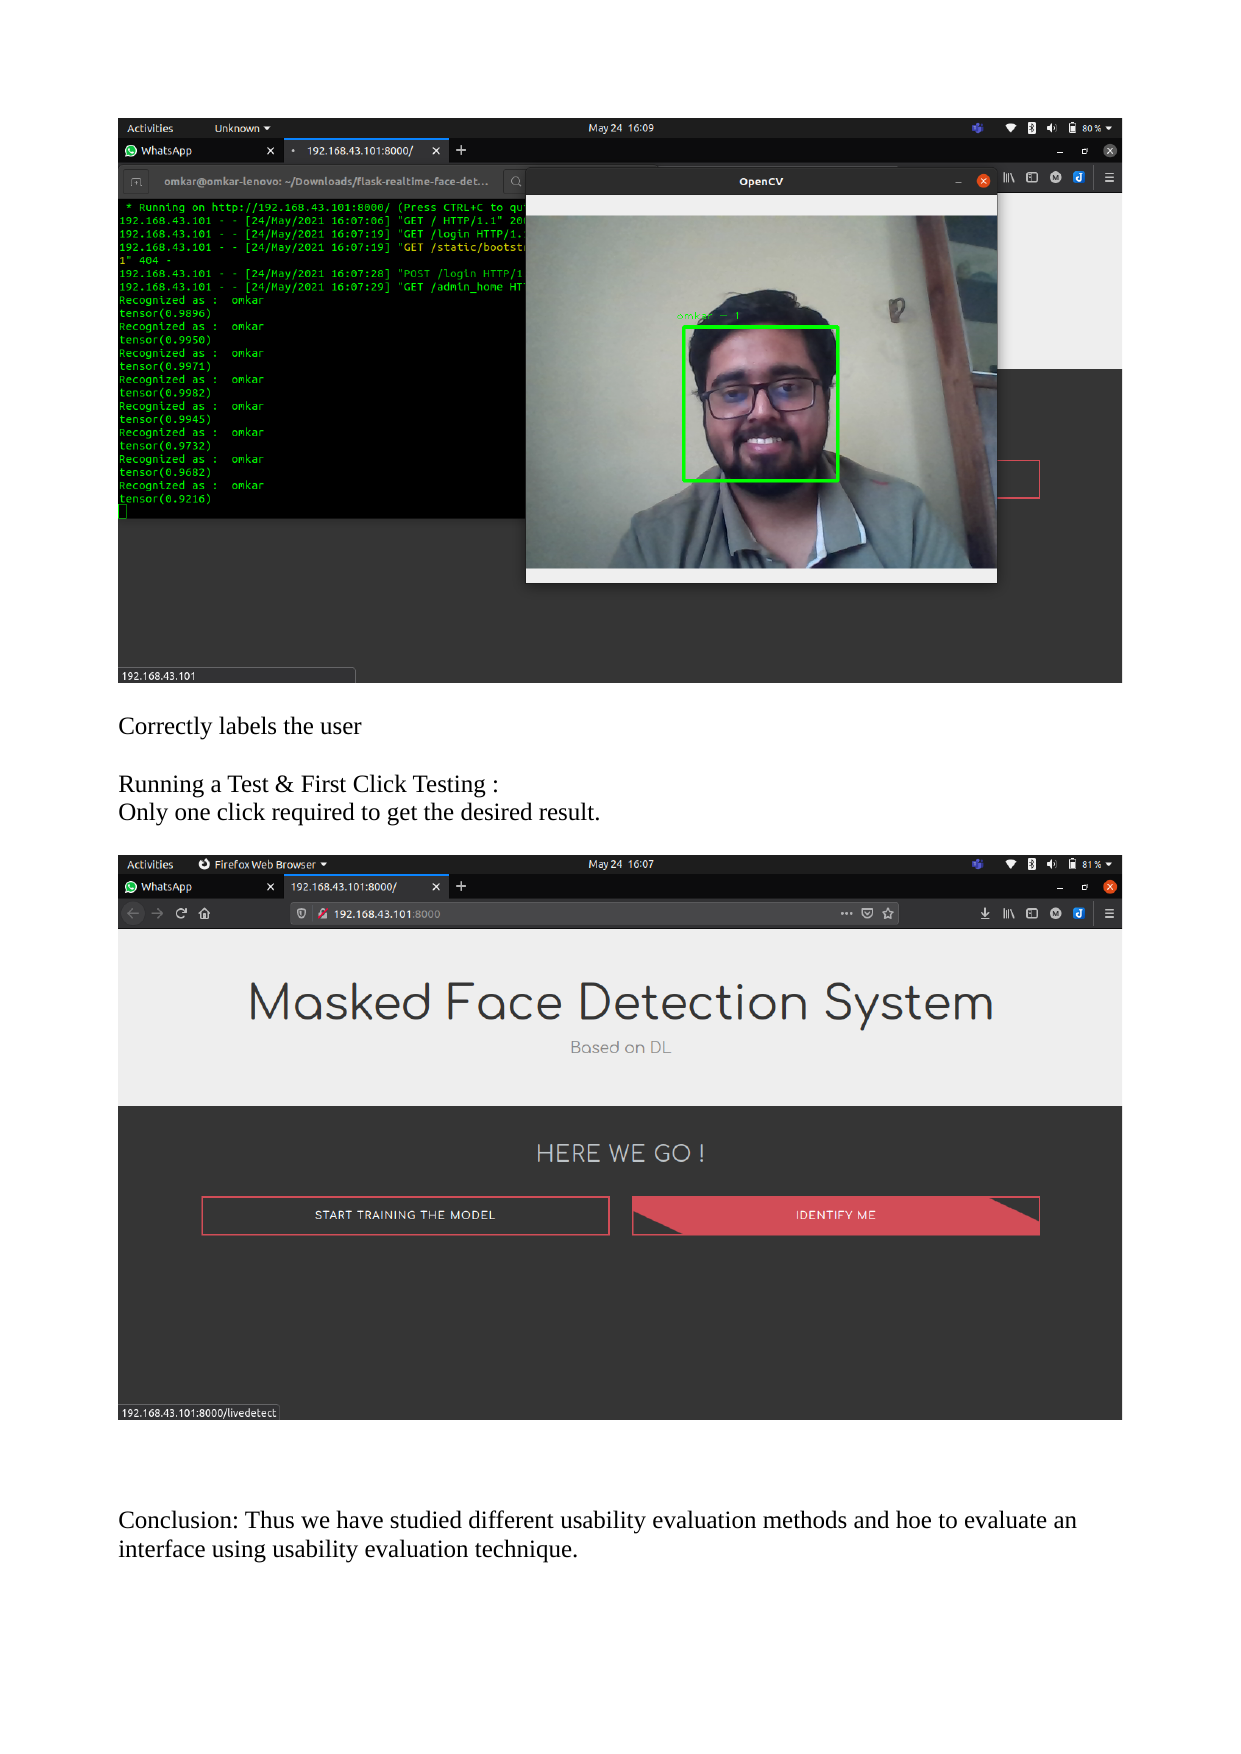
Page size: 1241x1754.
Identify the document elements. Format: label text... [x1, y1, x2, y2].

text Running a Test & First Click Testing : [118, 769, 1122, 797]
text interface using usability evaluation technique. [118, 1534, 1122, 1563]
text Correctly labels the user [118, 711, 1122, 740]
text Only one click required to get the desired result. [118, 797, 1122, 826]
text Conclusion: Thus we have studied different usability evaluation methods and hoe to evaluate an [118, 1506, 1122, 1534]
picture [118, 855, 1123, 1420]
picture [118, 118, 1123, 683]
